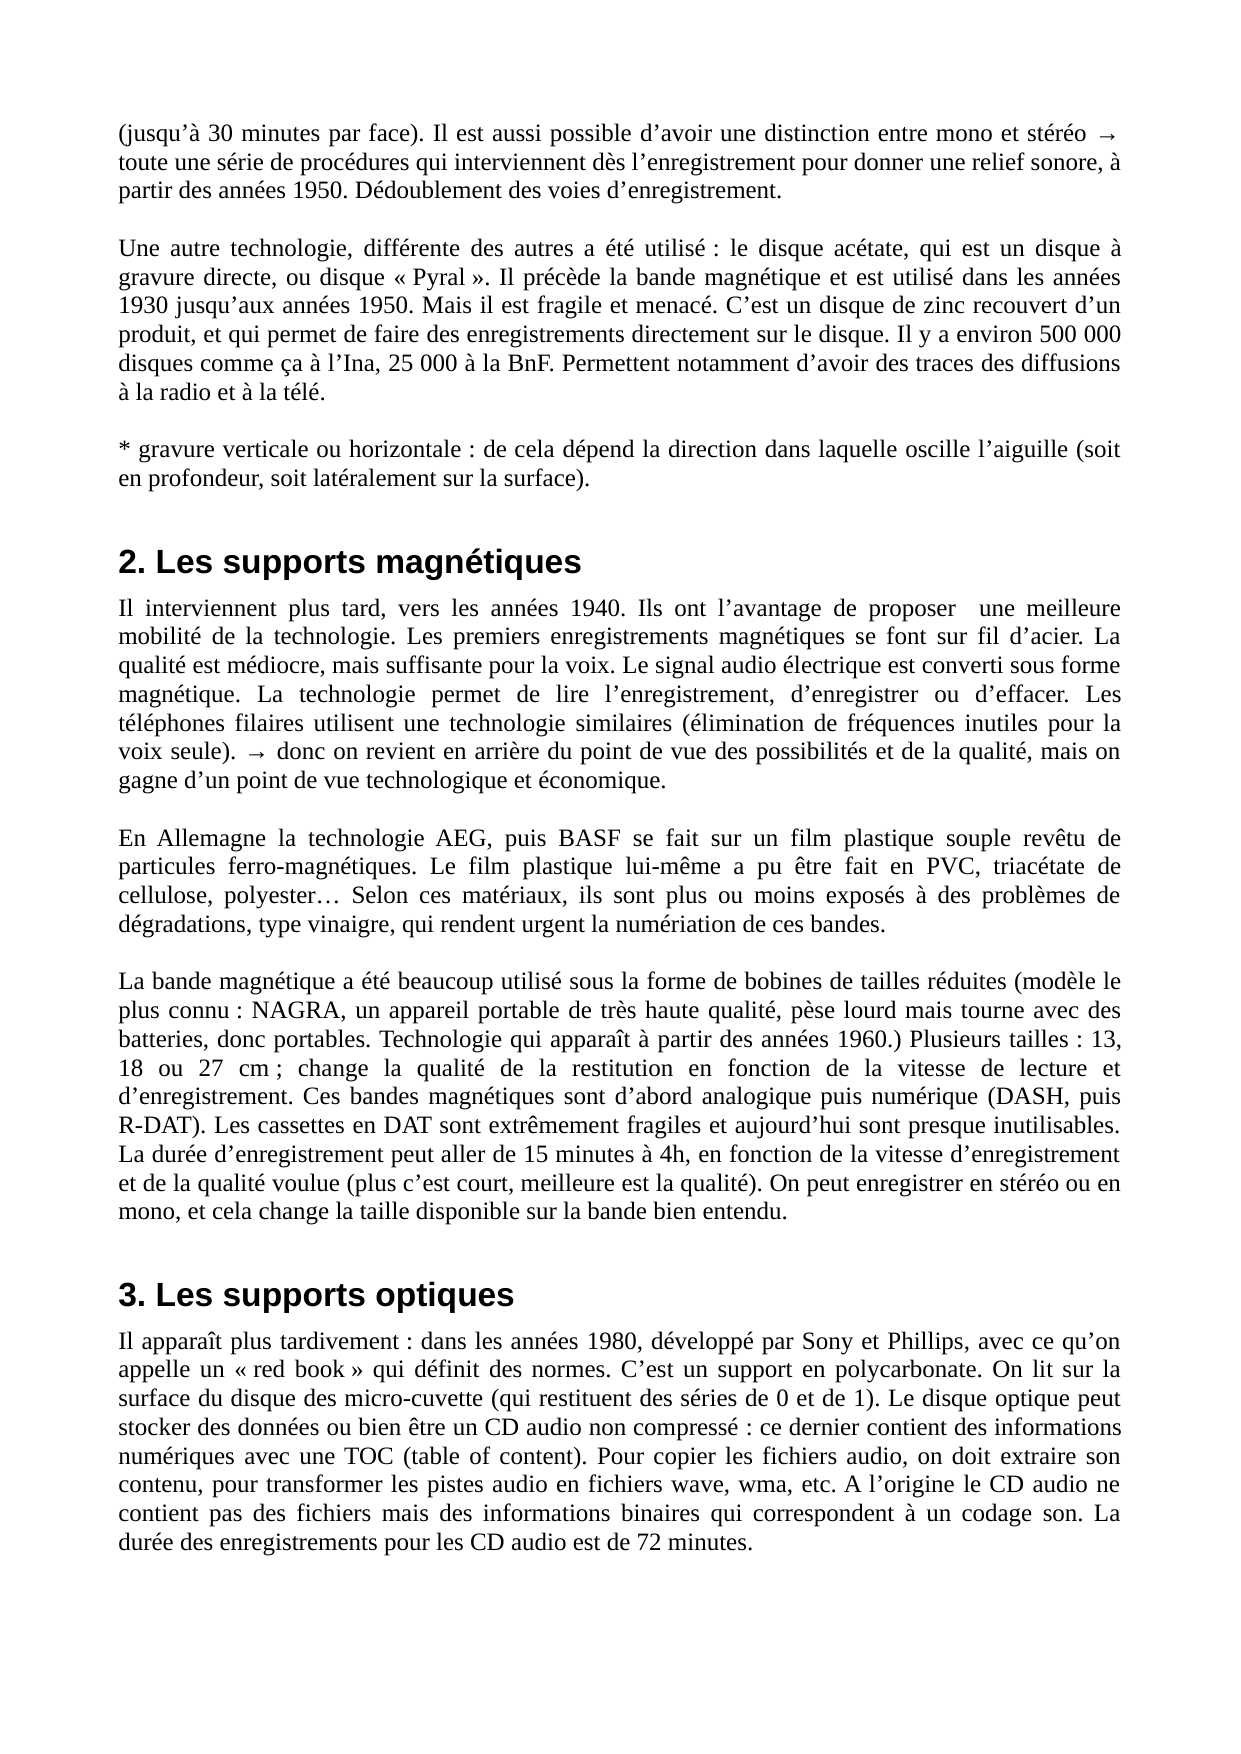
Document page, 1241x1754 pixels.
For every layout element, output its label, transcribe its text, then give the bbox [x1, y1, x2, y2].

text En Allemagne la technologie AEG, puis BASF se fait sur un film plastique souple revêtu de particules ferro-magnétiques. Le film plastique lui-même a pu être fait en PVC, triacétate de cellulose, polyester… Selon ces matériaux, ils sont plus ou moins exposés à des problèmes de dégradations, type vinaigre, qui rendent urgent la numériation de ces bandes. [118, 823, 1122, 938]
text (jusqu’à 30 minutes par face). Il est aussi possible d’avoir une distinction entre mono et stéréo → toute une série de procédures qui interviennent dès l’enregistrement pour donner une relief sonore, à partir des années 1950. Dédoublement des voies d’enregistrement. [118, 118, 1122, 204]
text La bande magnétique a été beaucoup utilisé sous la forme de bobines de tailles réduites (modèle le plus connu : NAGRA, un appareil portable de très haute qualité, pèse lourd mais tourne avec des batteries, donc portables. Technologie qui apparaît à partir des années 1960.) Plusieurs tailles : 13, 18 ou 27 cm ; change la qualité de la restitution en fonction de la vitesse de lecture et d’enregistrement. Ces bandes magnétiques sont d’abord analogique puis numérique (DASH, puis R-DAT). Les cassettes en DAT sont extrêmement fragiles et aujourd’hui sont presque inutilisables. La durée d’enregistrement peut aller de 15 minutes à 4h, en fonction de la vitesse d’enregistrement et de la qualité voulue (plus c’est court, meilleure est la qualité). On peut enregistrer en stéréo ou en mono, et cela change la taille disponible sur la bande bien entendu. [118, 966, 1122, 1225]
text * gravure verticale ou horizontale : de cela dépend la direction dans laquelle oscille l’aiguille (soit en profondeur, soit latéralement sur la surface). [118, 434, 1122, 492]
subtitle 2. Les supports magnétiques [118, 541, 1122, 580]
text Il apparaît plus tardivement : dans les années 1980, développé par Sony et Phillips, avec ce qu’on appelle un « red book » qui définit des normes. C’est un support en polycarbonate. On lit sur la surface du disque des micro-cuvette (qui restituent des séries de 0 et de 1). Le disque optique peut stocker des données ou bien être un CD audio non compressé : ce dernier contient des informations numériques avec une TOC (table of content). Pour copier les fichiers audio, on doit extraire son contenu, pour transformer les pistes audio en fichiers wave, wma, etc. A l’origine le CD audio ne contient pas des fichiers mais des informations binaires qui correspondent à un codage son. La durée des enregistrements pour les CD audio est de 72 minutes. [118, 1326, 1122, 1556]
subtitle 3. Les supports optiques [118, 1275, 1122, 1313]
text Une autre technologie, différente des autres a été utilisé : le disque acétate, qui est un disque à gravure directe, ou disque « Pyral ». Il précède la bande magnétique et est utilisé dans les années 1930 jusqu’aux années 1950. Mais il est fragile et menacé. C’est un disque de zinc recouvert d’un produit, et qui permet de faire des enregistrements directement sur le disque. Il y a environ 500 000 disques comme ça à l’Ina, 25 000 à la BnF. Permettent notamment d’avoir des traces des diffusions à la radio et à la télé. [118, 233, 1122, 406]
text Il interviennent plus tard, vers les années 1940. Ils ont l’avantage de proposer une meilleure mobilité de la technologie. Les premiers enregistrements magnétiques se font sur fil d’acier. La qualité est médiocre, mais suffisante pour la voix. Le signal audio électrique est converti sous forme magnétique. La technologie permet de lire l’enregistrement, d’enregistrer ou d’effacer. Les téléphones filaires utilisent une technologie similaires (élimination de fréquences inutiles pour la voix seule). → donc on revient en arrière du point de vue des possibilités et de la qualité, mais on gagne d’un point de vue technologique et économique. [118, 593, 1122, 794]
